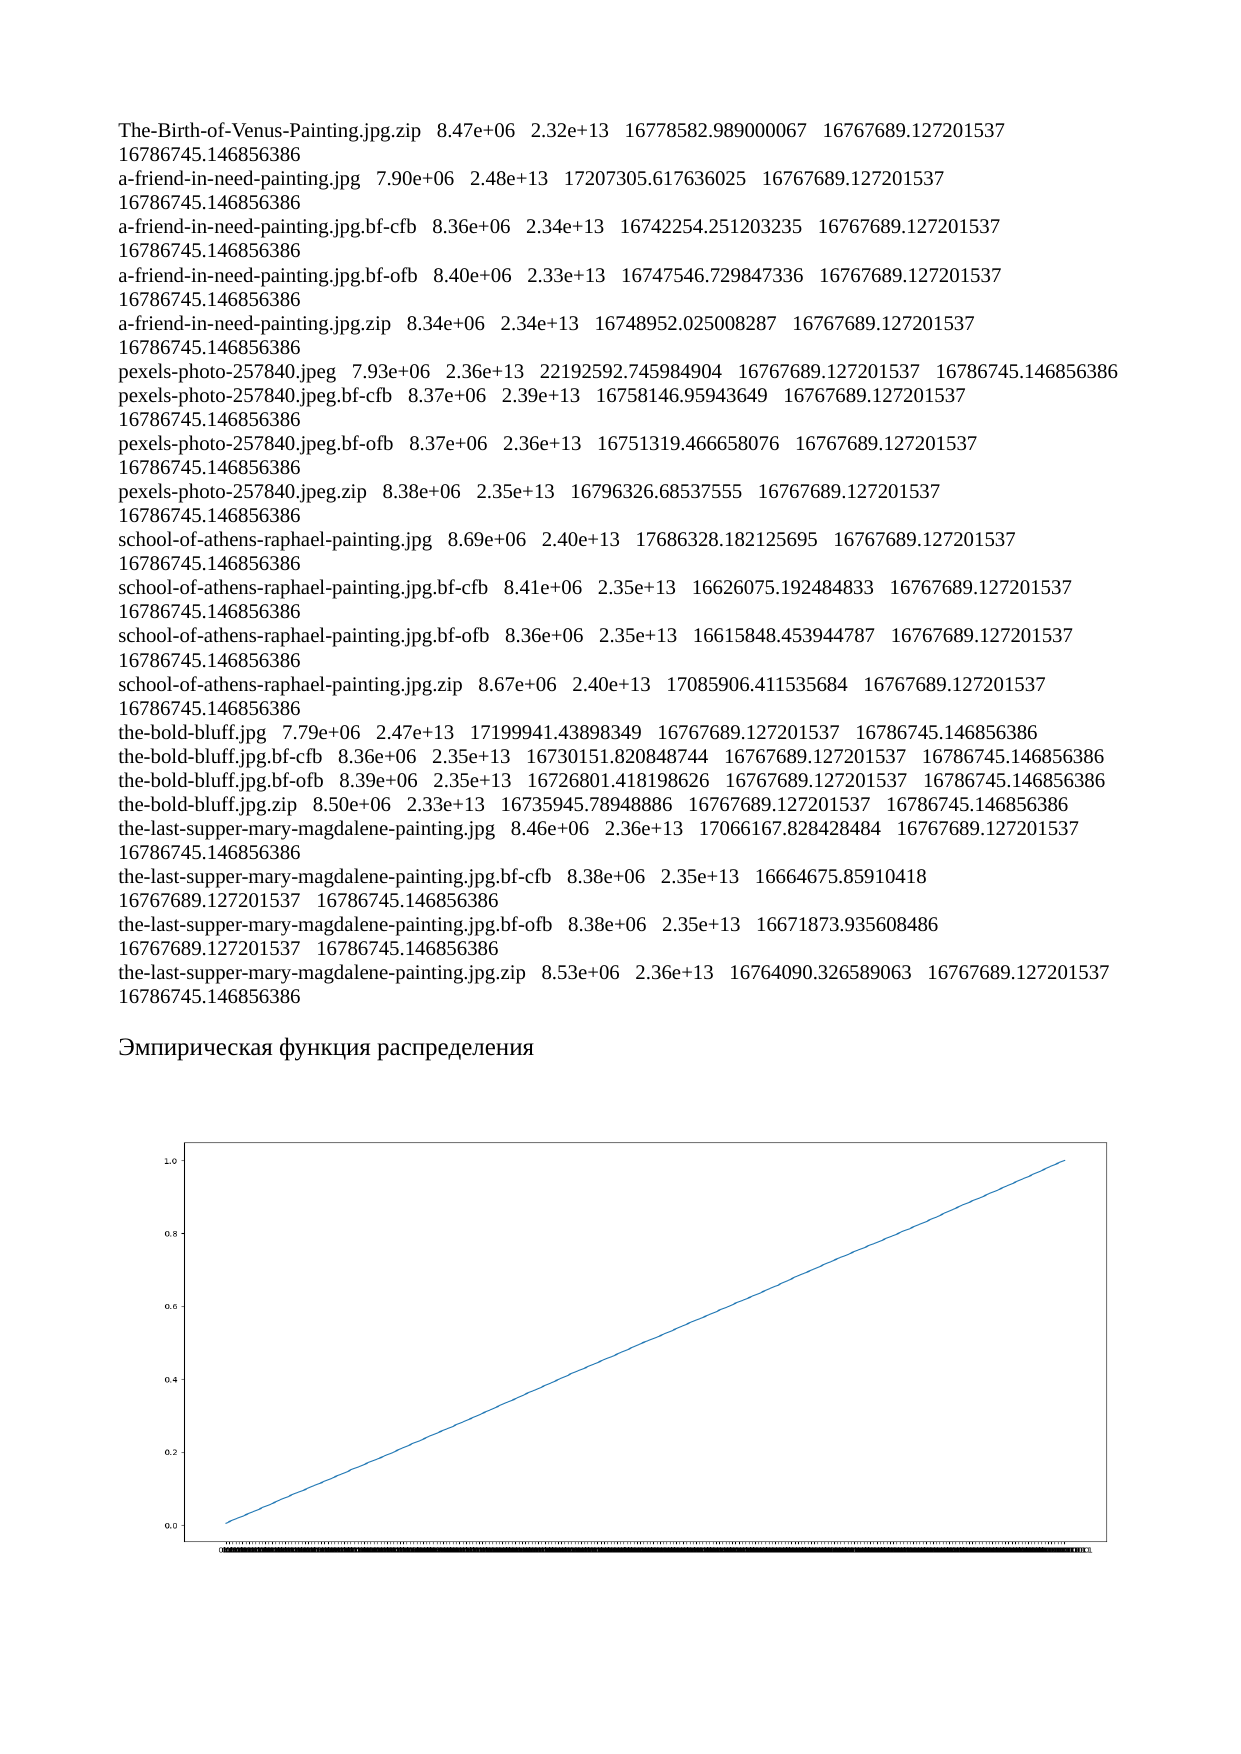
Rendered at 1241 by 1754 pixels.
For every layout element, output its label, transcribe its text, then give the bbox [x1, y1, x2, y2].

text school-of-athens-raphael-painting.jpg.zip 8.67e+06 2.40e+13 17085906.411535684 16767689.127201537 16786745.146856386 [118, 672, 1122, 720]
text pexels-photo-257840.jpeg 7.93e+06 2.36e+13 22192592.745984904 16767689.127201537 16786745.146856386 [118, 359, 1122, 383]
text Эмпирическая функция распределения [118, 1032, 1122, 1061]
text the-last-supper-mary-magdalene-painting.jpg 8.46e+06 2.36e+13 17066167.828428484 16767689.127201537 16786745.146856386 [118, 816, 1122, 864]
text pexels-photo-257840.jpeg.bf-ofb 8.37e+06 2.36e+13 16751319.466658076 16767689.127201537 16786745.146856386 [118, 431, 1122, 479]
text The-Birth-of-Venus-Painting.jpg.zip 8.47e+06 2.32e+13 16778582.989000067 16767689.127201537 16786745.146856386 [118, 118, 1122, 166]
text pexels-photo-257840.jpeg.zip 8.38e+06 2.35e+13 16796326.68537555 16767689.127201537 16786745.146856386 [118, 479, 1122, 527]
text a-friend-in-need-painting.jpg.bf-ofb 8.40e+06 2.33e+13 16747546.729847336 16767689.127201537 16786745.146856386 [118, 262, 1122, 311]
text school-of-athens-raphael-painting.jpg 8.69e+06 2.40e+13 17686328.182125695 16767689.127201537 16786745.146856386 [118, 527, 1122, 575]
text pexels-photo-257840.jpeg.bf-cfb 8.37e+06 2.39e+13 16758146.95943649 16767689.127201537 16786745.146856386 [118, 383, 1122, 431]
text a-friend-in-need-painting.jpg.bf-cfb 8.36e+06 2.34e+13 16742254.251203235 16767689.127201537 16786745.146856386 [118, 214, 1122, 262]
text school-of-athens-raphael-painting.jpg.bf-cfb 8.41e+06 2.35e+13 16626075.192484833 16767689.127201537 16786745.146856386 [118, 575, 1122, 623]
text the-bold-bluff.jpg.bf-cfb 8.36e+06 2.35e+13 16730151.820848744 16767689.127201537 16786745.146856386 [118, 744, 1122, 768]
text the-last-supper-mary-magdalene-painting.jpg.bf-cfb 8.38e+06 2.35e+13 16664675.85910418 16767689.127201537 16786745.146856386 [118, 864, 1122, 912]
text a-friend-in-need-painting.jpg.zip 8.34e+06 2.34e+13 16748952.025008287 16767689.127201537 16786745.146856386 [118, 311, 1122, 359]
picture [35, 1080, 1225, 1598]
text a-friend-in-need-painting.jpg 7.90e+06 2.48e+13 17207305.617636025 16767689.127201537 16786745.146856386 [118, 166, 1122, 214]
text the-bold-bluff.jpg 7.79e+06 2.47e+13 17199941.43898349 16767689.127201537 16786745.146856386 [118, 720, 1122, 744]
text the-bold-bluff.jpg.bf-ofb 8.39e+06 2.35e+13 16726801.418198626 16767689.127201537 16786745.146856386 [118, 768, 1122, 792]
text the-last-supper-mary-magdalene-painting.jpg.zip 8.53e+06 2.36e+13 16764090.326589063 16767689.127201537 16786745.146856386 [118, 960, 1122, 1008]
text the-bold-bluff.jpg.zip 8.50e+06 2.33e+13 16735945.78948886 16767689.127201537 16786745.146856386 [118, 792, 1122, 816]
text the-last-supper-mary-magdalene-painting.jpg.bf-ofb 8.38e+06 2.35e+13 16671873.935608486 16767689.127201537 16786745.146856386 [118, 912, 1122, 960]
text school-of-athens-raphael-painting.jpg.bf-ofb 8.36e+06 2.35e+13 16615848.453944787 16767689.127201537 16786745.146856386 [118, 623, 1122, 672]
